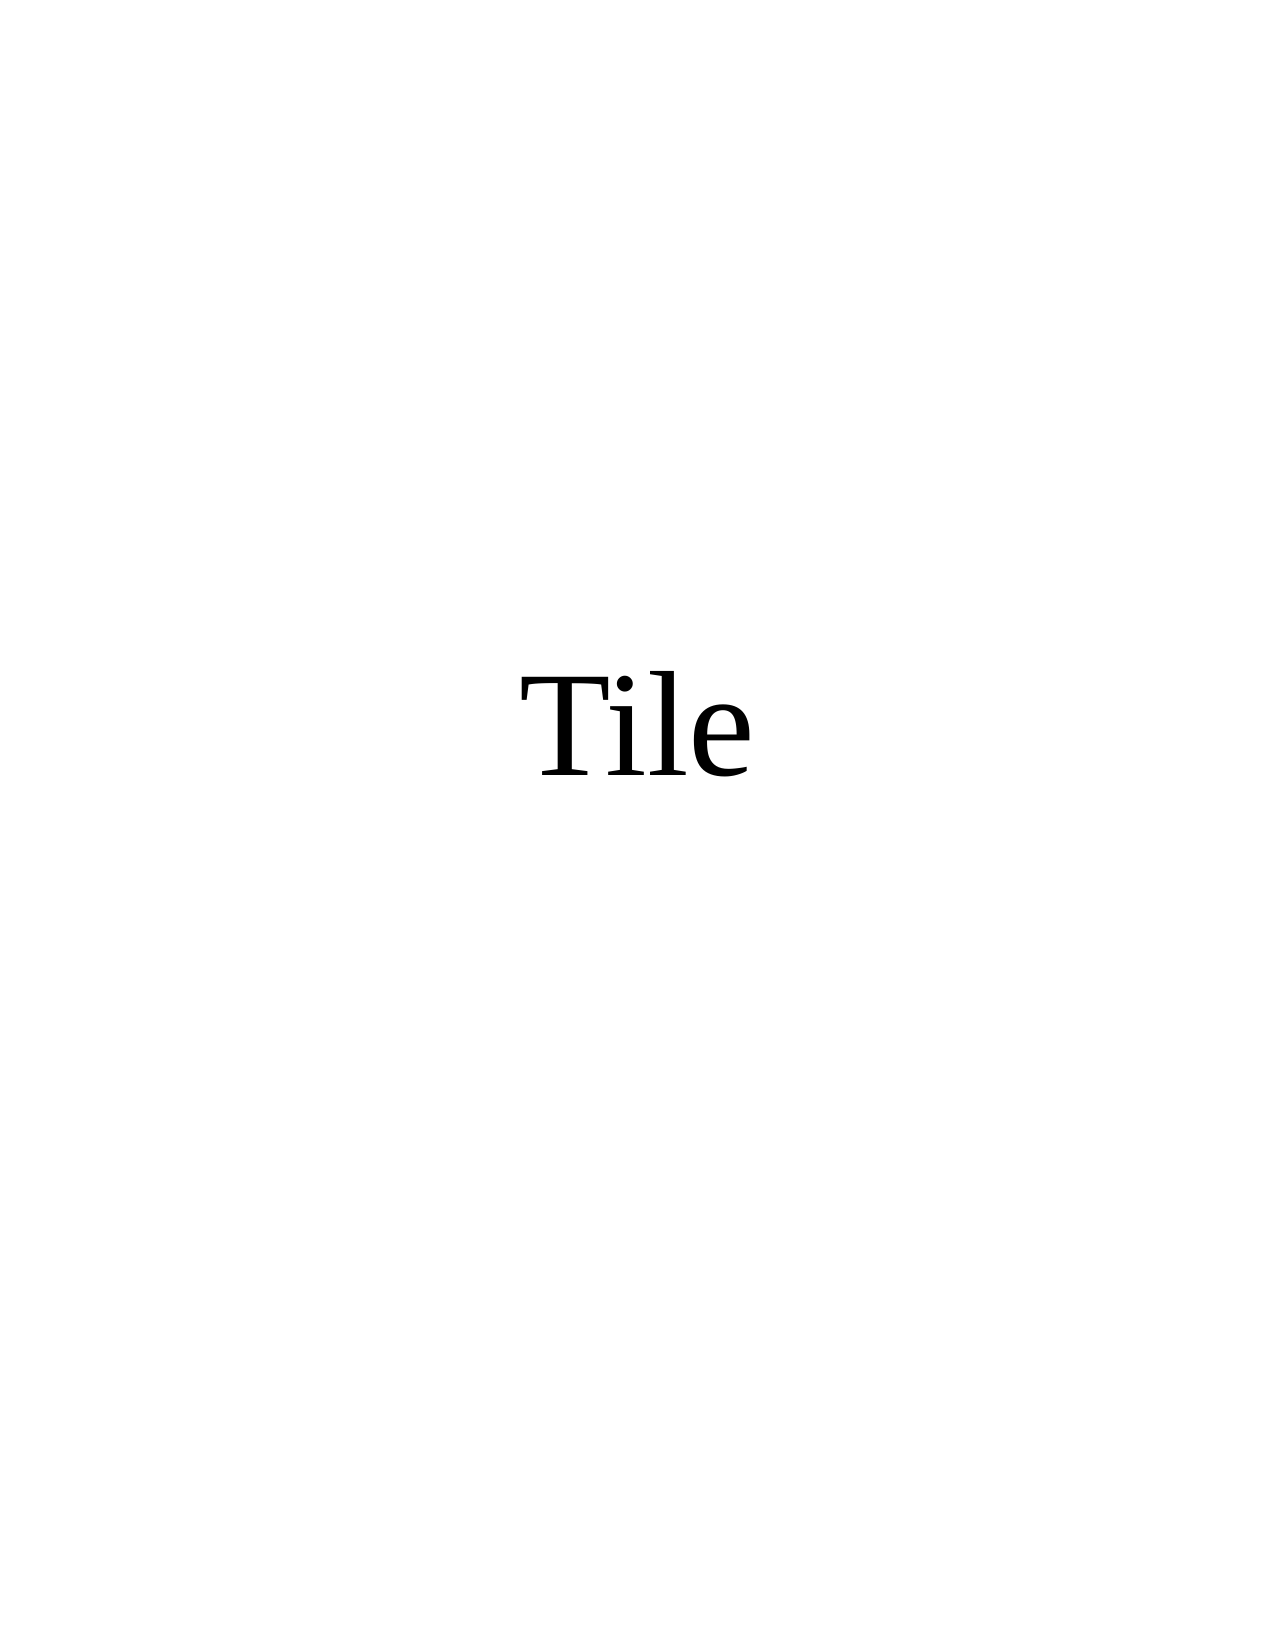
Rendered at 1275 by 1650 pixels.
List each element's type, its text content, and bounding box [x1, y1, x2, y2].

text Tile [118, 636, 1157, 808]
